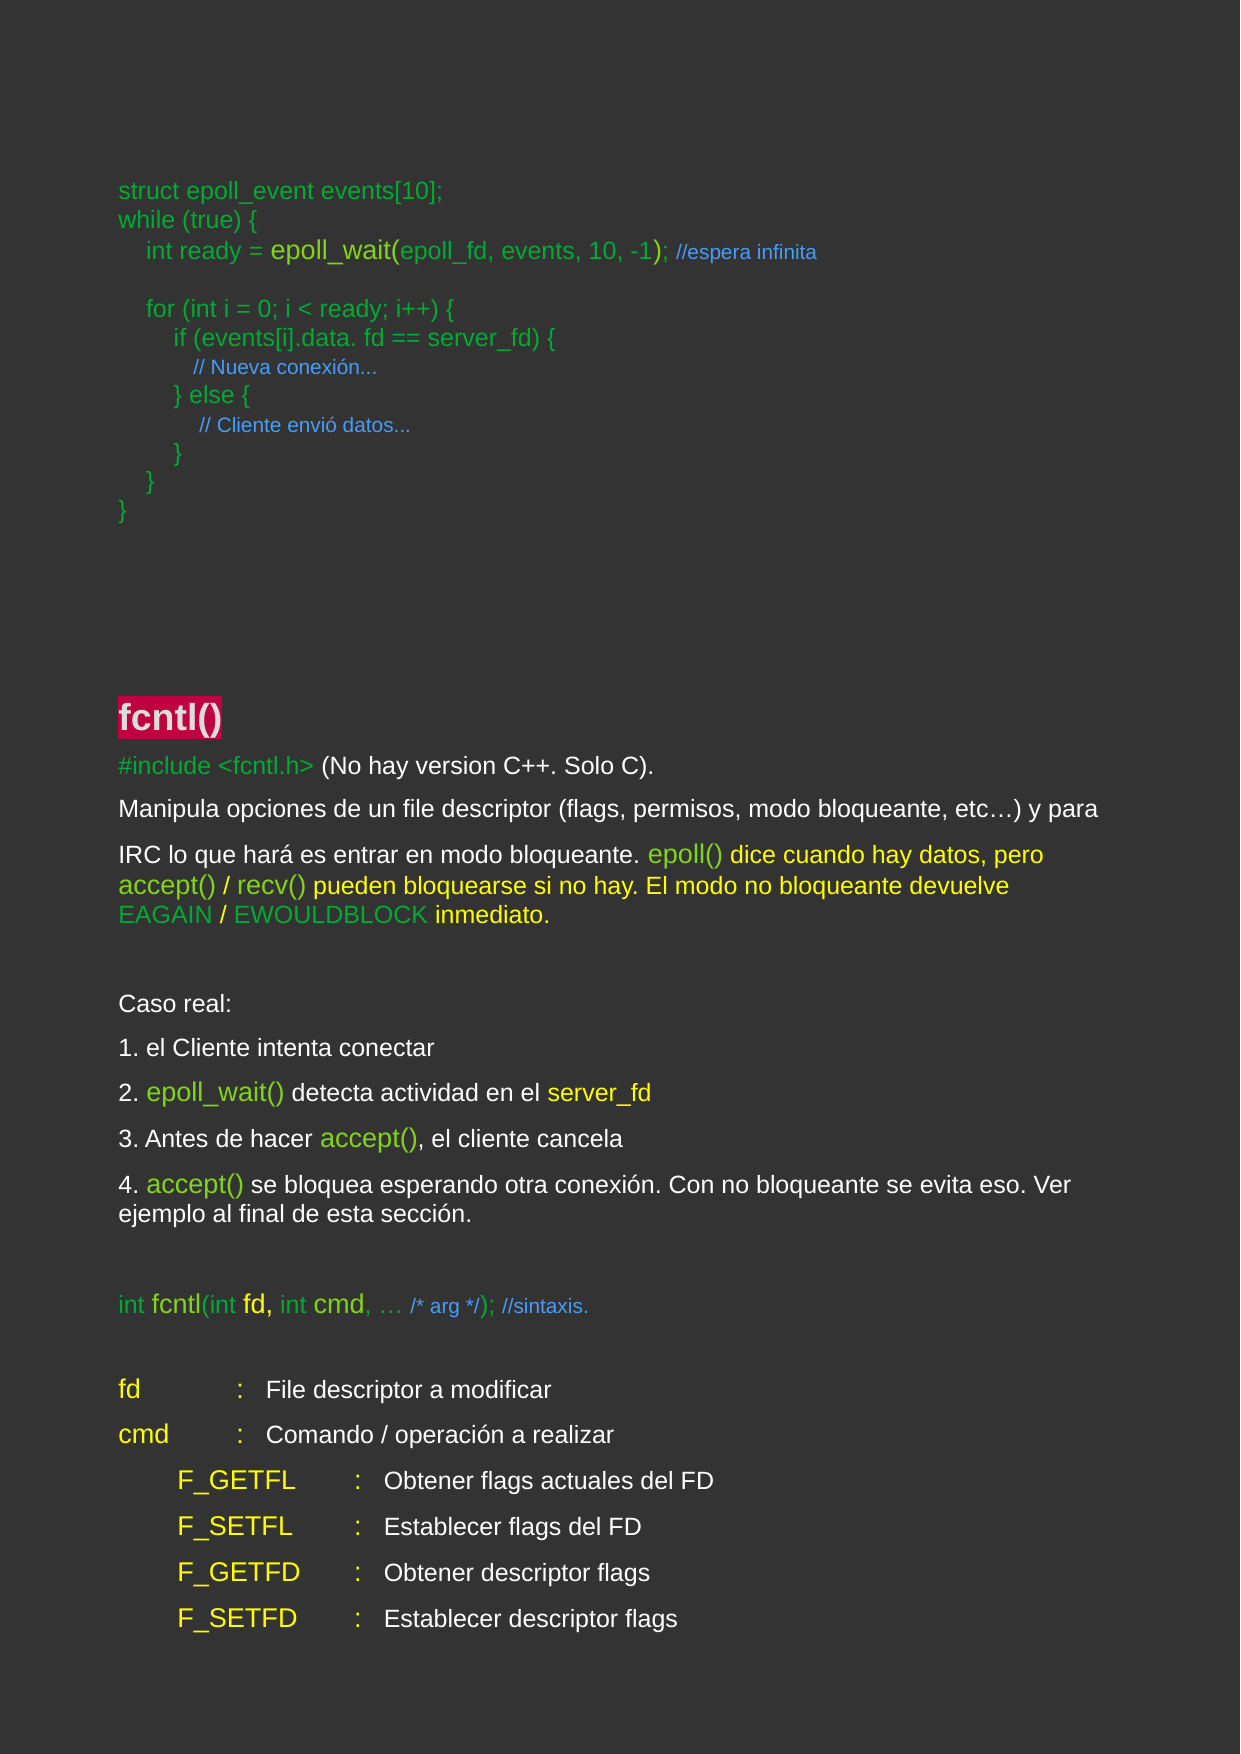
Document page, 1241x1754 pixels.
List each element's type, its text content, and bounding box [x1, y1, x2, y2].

text Manipula opciones de un file descriptor (flags, permisos, modo bloqueante, etc…) y para [118, 794, 1122, 823]
text IRC lo que hará es entrar en modo bloqueante. epoll() dice cuando hay datos, pero accept() / recv() pueden bloquearse si no hay. El modo no bloqueante devuelve EAGAIN / EWOULDBLOCK inmediato. [118, 838, 1122, 929]
text F_SETFL : Establecer flags del FD [118, 1510, 1122, 1541]
text 1. el Cliente intenta conectar [118, 1033, 1122, 1062]
text 2. epoll_wait() detecta actividad en el server_fd [118, 1076, 1122, 1107]
text int fcntl(int fd, int cmd, … /* arg */); //sintaxis. [118, 1288, 1122, 1319]
text 3. Antes de hacer accept(), el cliente cancela [118, 1122, 1122, 1153]
text F_SETFD : Establecer descriptor flags [118, 1602, 1122, 1633]
text #include <fcntl.h> (No hay version C++. Solo C). [118, 751, 1122, 780]
text F_GETFL : Obtener flags actuales del FD [118, 1464, 1122, 1496]
text 4. accept() se bloquea esperando otra conexión. Con no bloqueante se evita eso. Ver ejemplo al final de esta sección. [118, 1168, 1122, 1228]
subtitle fcntl() [222, 696, 1122, 739]
text fd : File descriptor a modificar [118, 1373, 1122, 1404]
text Caso real: [118, 989, 1122, 1018]
text cmd : Comando / operación a realizar [118, 1418, 1122, 1450]
text F_GETFD : Obtener descriptor flags [118, 1556, 1122, 1587]
text struct epoll_event events[10]; while (true) { int ready = epoll_wait(epoll_fd, events, 10, -1); //espera infinita for (int i = 0; i < ready; i++) { if (events[i].data. fd == server_fd) { // Nueva conexión... } else { // Cliente envió datos... } } } [118, 176, 1122, 524]
